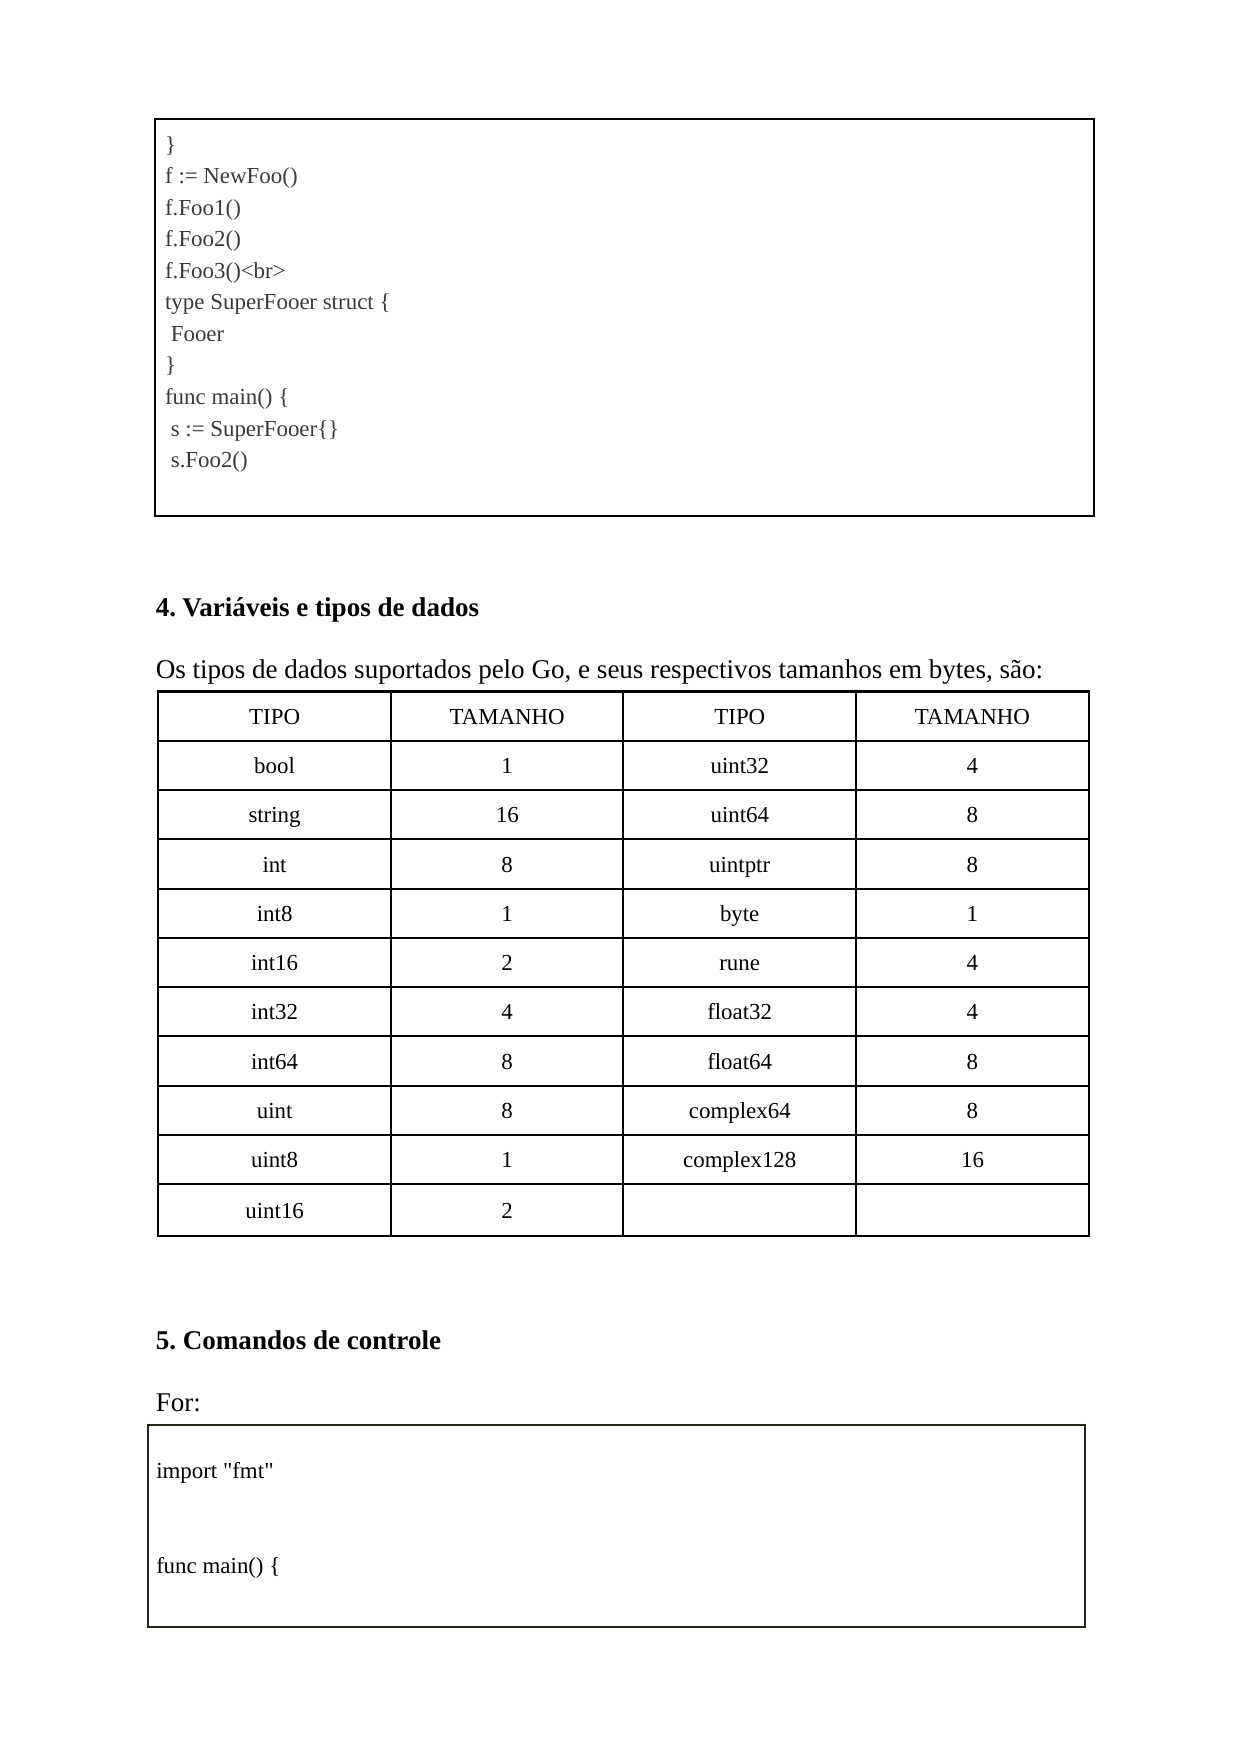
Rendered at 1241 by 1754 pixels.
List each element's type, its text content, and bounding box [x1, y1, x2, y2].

table_cell int16 [159, 939, 390, 986]
table_cell 4 [857, 939, 1088, 986]
table_cell 2 [392, 1185, 622, 1235]
table_cell 8 [392, 1037, 622, 1084]
table_cell [624, 1185, 855, 1235]
table_cell string [159, 791, 390, 838]
table_cell float32 [624, 988, 855, 1035]
table_cell 16 [857, 1136, 1088, 1183]
table_cell int32 [159, 988, 390, 1035]
table_cell 16 [392, 791, 622, 838]
table_header TIPO [624, 693, 855, 739]
table_header import "fmt" func main() { [149, 1426, 1084, 1626]
table_cell bool [159, 742, 390, 789]
table_cell 8 [857, 791, 1088, 838]
table_cell 4 [857, 742, 1088, 789]
table_cell 4 [392, 988, 622, 1035]
text Os tipos de dados suportados pelo Go, e seus respectivos tamanhos em bytes, são: [156, 653, 1122, 684]
text 5. Comandos de controle [156, 1324, 1122, 1355]
table_cell int8 [159, 890, 390, 937]
table_header } f := NewFoo() f.Foo1() f.Foo2() f.Foo3()<br> type SuperFooer struct { Fooer } func main() { s := SuperFooer{} s.Foo2() [156, 120, 1093, 514]
table_header TIPO [159, 693, 390, 739]
table_cell 8 [392, 840, 622, 887]
table_cell 4 [857, 988, 1088, 1035]
table_cell uint32 [624, 742, 855, 789]
table_cell byte [624, 890, 855, 937]
table_cell 8 [392, 1087, 622, 1134]
table_cell float64 [624, 1037, 855, 1084]
table_cell uint64 [624, 791, 855, 838]
table_cell complex64 [624, 1087, 855, 1134]
table_header TAMANHO [857, 693, 1088, 739]
table_cell 8 [857, 1037, 1088, 1084]
table_cell 1 [392, 742, 622, 789]
table_cell uint [159, 1087, 390, 1134]
table_header TAMANHO [392, 693, 622, 739]
table_cell 1 [392, 890, 622, 937]
table_cell 8 [857, 1087, 1088, 1134]
table_cell 8 [857, 840, 1088, 887]
table_cell 1 [392, 1136, 622, 1183]
table_cell rune [624, 939, 855, 986]
text 4. Variáveis e tipos de dados [156, 591, 1122, 622]
table_cell 1 [857, 890, 1088, 937]
table_cell int [159, 840, 390, 887]
table_cell int64 [159, 1037, 390, 1084]
table_cell uintptr [624, 840, 855, 887]
table_cell complex128 [624, 1136, 855, 1183]
table_cell [857, 1185, 1088, 1235]
table_cell uint16 [159, 1185, 390, 1235]
text For: [156, 1386, 1122, 1417]
table_cell 2 [392, 939, 622, 986]
table_cell uint8 [159, 1136, 390, 1183]
